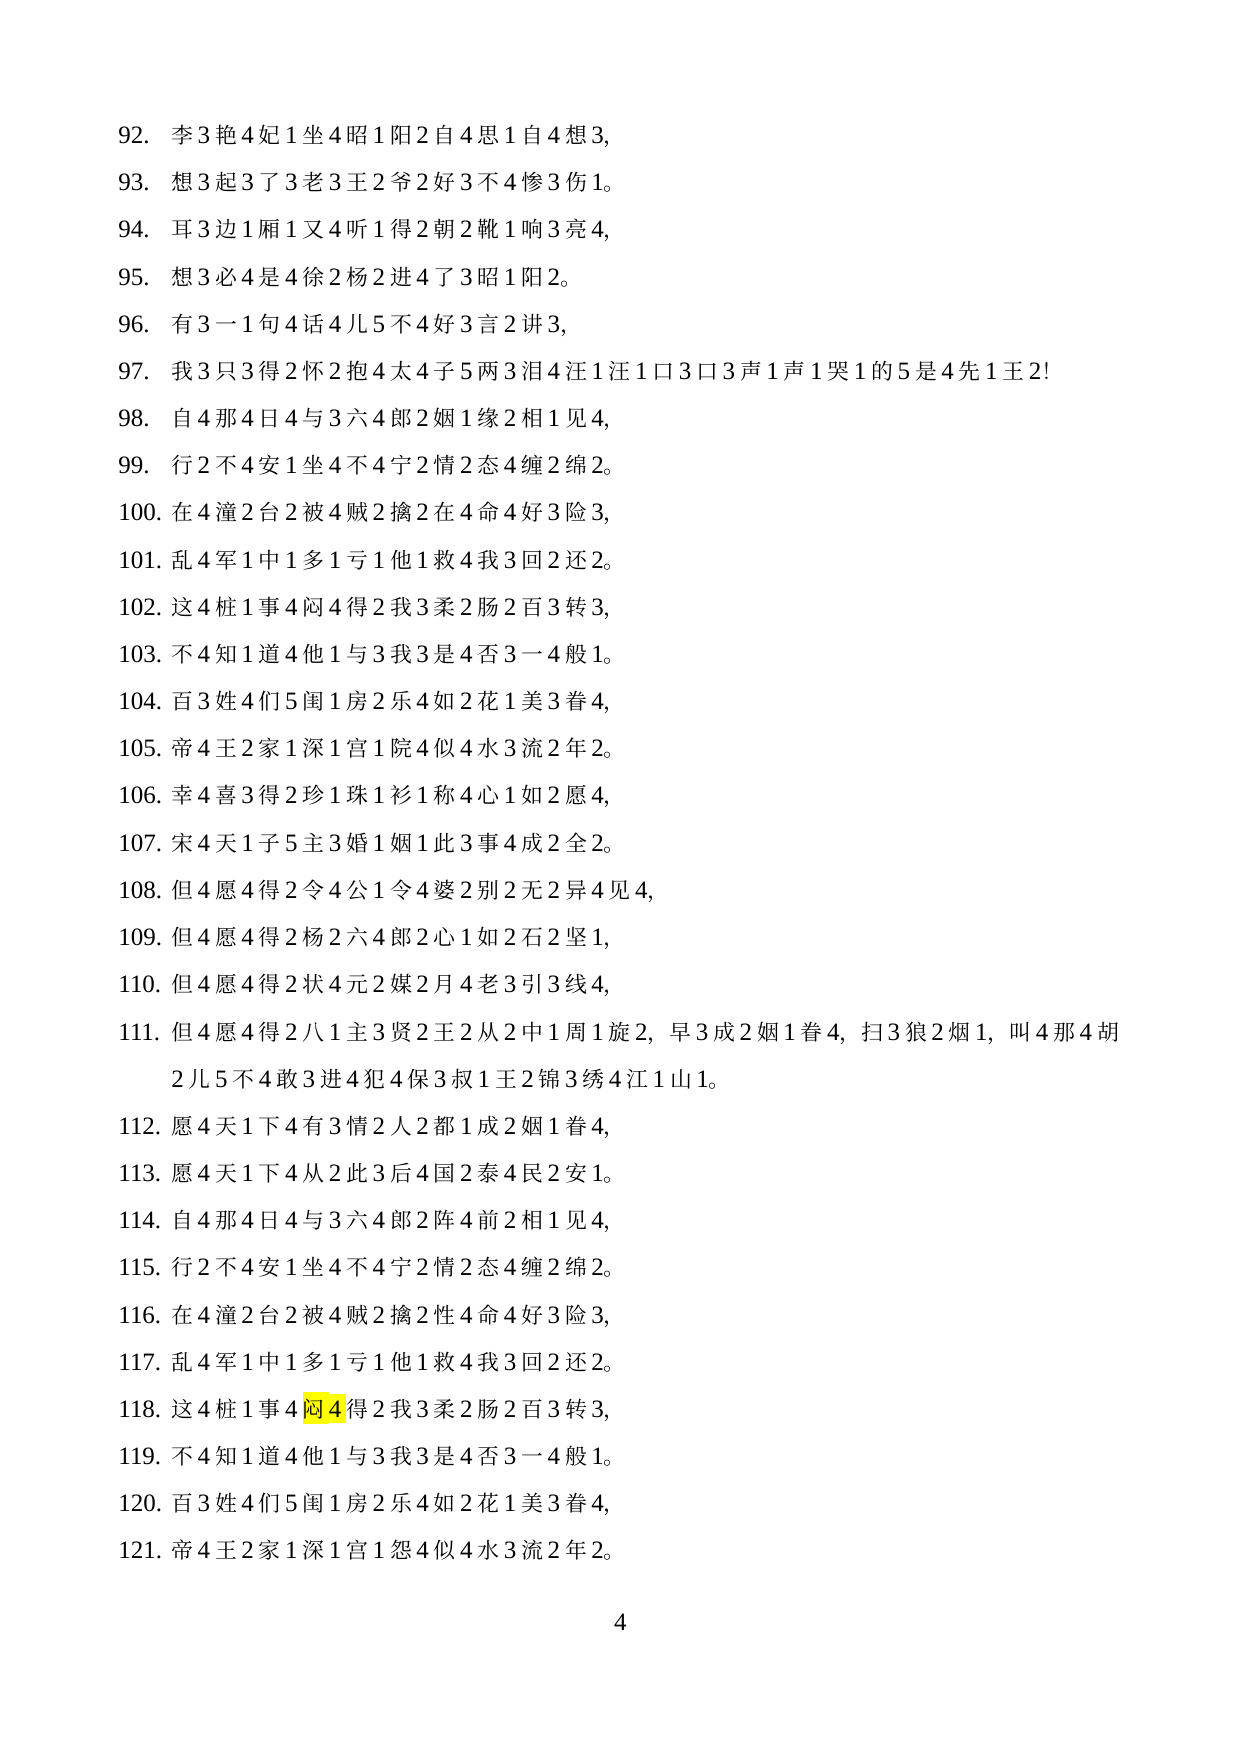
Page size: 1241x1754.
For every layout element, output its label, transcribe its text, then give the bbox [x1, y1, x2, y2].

text 107. 宋4天1子5主3婚1姻1此3事4成2全2。 [118, 826, 1122, 857]
text 102. 这4桩1事4闷4得2我3柔2肠2百3转3， [118, 590, 1122, 621]
text 116. 在4潼2台2被4贼2擒2性4命4好3险3， [118, 1298, 1122, 1329]
text 106. 幸4喜3得2珍1珠1衫1称4心1如2愿4， [118, 779, 1122, 810]
text 121. 帝4王2家1深1宫1怨4似4水3流2年2。 [118, 1534, 1122, 1565]
text 119. 不4知1道4他1与3我3是4否3一4般1。 [118, 1439, 1122, 1471]
text 115. 行2不4安1坐4不4宁2情2态4缠2绵2。 [118, 1251, 1122, 1282]
text 99. 行2不4安1坐4不4宁2情2态4缠2绵2。 [118, 448, 1122, 480]
text 100. 在4潼2台2被4贼2擒2在4命4好3险3， [118, 496, 1122, 527]
text 93. 想3起3了3老3王2爷2好3不4惨3伤1。 [118, 165, 1122, 197]
text 98. 自4那4日4与3六4郎2姻1缘2相1见4， [118, 401, 1122, 433]
text 104. 百3姓4们5闺1房2乐4如2花1美3眷4， [118, 684, 1122, 716]
text 111. 但4愿4得2八1主3贤2王2从2中1周1旋2，早3成2姻1眷4，扫3狼2烟1，叫4那4胡2儿5不4敢3进4犯4保3叔1王2锦3绣4江1山1。 [118, 1015, 1122, 1093]
text 117. 乱4军1中1多1亏1他1救4我3回2还2。 [118, 1345, 1122, 1376]
text 109. 但4愿4得2杨2六4郎2心1如2石2坚1， [118, 920, 1122, 952]
text 92. 李3艳4妃1坐4昭1阳2自4思1自4想3， [118, 118, 1122, 149]
text 103. 不4知1道4他1与3我3是4否3一4般1。 [118, 637, 1122, 669]
text 96. 有3一1句4话4儿5不4好3言2讲3， [118, 307, 1122, 338]
text 110. 但4愿4得2状4元2媒2月4老3引3线4， [118, 967, 1122, 999]
text 94. 耳3边1厢1又4听1得2朝2靴1响3亮4， [118, 212, 1122, 244]
text 105. 帝4王2家1深1宫1院4似4水3流2年2。 [118, 732, 1122, 763]
text 108. 但4愿4得2令4公1令4婆2别2无2异4见4， [118, 873, 1122, 904]
text 112. 愿4天1下4有3情2人2都1成2姻1眷4， [118, 1109, 1122, 1141]
text 114. 自4那4日4与3六4郎2阵4前2相1见4， [118, 1203, 1122, 1235]
text 101. 乱4军1中1多1亏1他1救4我3回2还2。 [118, 543, 1122, 574]
text 118. 这4桩1事4闷4得2我3柔2肠2百3转3， [118, 1392, 1122, 1424]
text 120. 百3姓4们5闺1房2乐4如2花1美3眷4， [118, 1487, 1122, 1518]
text 97. 我3只3得2怀2抱4太4子5两3泪4汪1汪1口3口3声1声1哭1的5是4先1王2！ [118, 354, 1122, 386]
text 113. 愿4天1下4从2此3后4国2泰4民2安1。 [118, 1156, 1122, 1188]
text 95. 想3必4是4徐2杨2进4了3昭1阳2。 [118, 260, 1122, 291]
